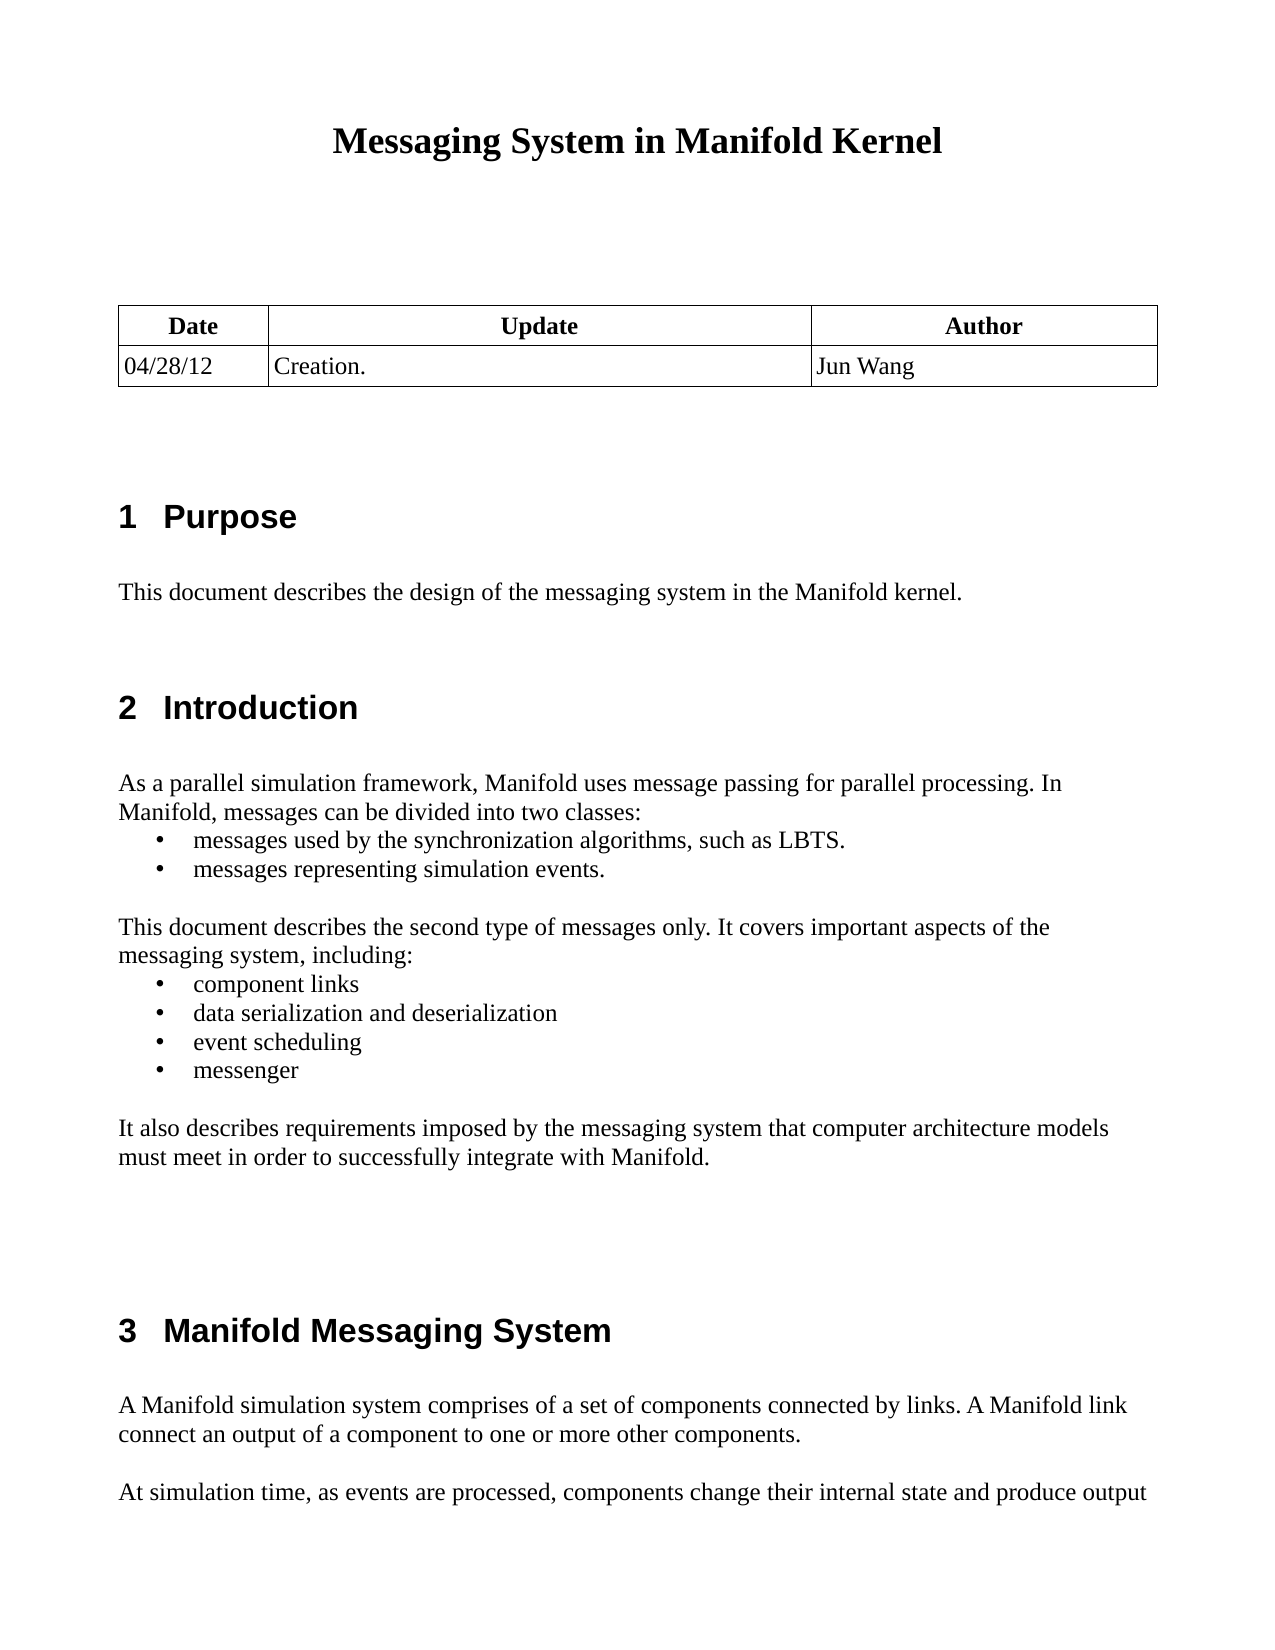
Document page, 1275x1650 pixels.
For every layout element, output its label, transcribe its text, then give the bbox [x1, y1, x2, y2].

table_header Update [269, 306, 811, 345]
list messages used by the synchronization algorithms, such as LBTS. [156, 826, 1157, 854]
table_cell Jun Wang [812, 346, 1157, 386]
list event scheduling [156, 1027, 1157, 1056]
subtitle Purpose [118, 497, 1157, 536]
table_cell Creation. [269, 346, 811, 386]
table_header Date [119, 306, 268, 345]
text This document describes the second type of messages only. It covers important aspects of the messaging system, including: [118, 912, 1157, 969]
text At simulation time, as events are processed, components change their internal state and produce output [118, 1477, 1157, 1505]
subtitle Manifold Messaging System [118, 1311, 1157, 1349]
text A Manifold simulation system comprises of a set of components connected by links. A Manifold link connect an output of a component to one or more other components. [118, 1390, 1157, 1448]
list data serialization and deserialization [156, 998, 1157, 1027]
text This document describes the design of the messaging system in the Manifold kernel. [118, 577, 1157, 606]
text As a parallel simulation framework, Manifold uses message passing for parallel processing. In Manifold, messages can be divided into two classes: [118, 768, 1157, 826]
table_header Author [812, 306, 1157, 345]
table_cell 04/28/12 [119, 346, 268, 386]
list messages representing simulation events. [156, 854, 1157, 883]
subtitle Introduction [118, 688, 1157, 727]
list messenger [156, 1056, 1157, 1084]
text It also describes requirements imposed by the messaging system that computer architecture models must meet in order to successfully integrate with Manifold. [118, 1113, 1157, 1171]
text Messaging System in Manifold Kernel [118, 118, 1157, 161]
list component links [156, 969, 1157, 998]
